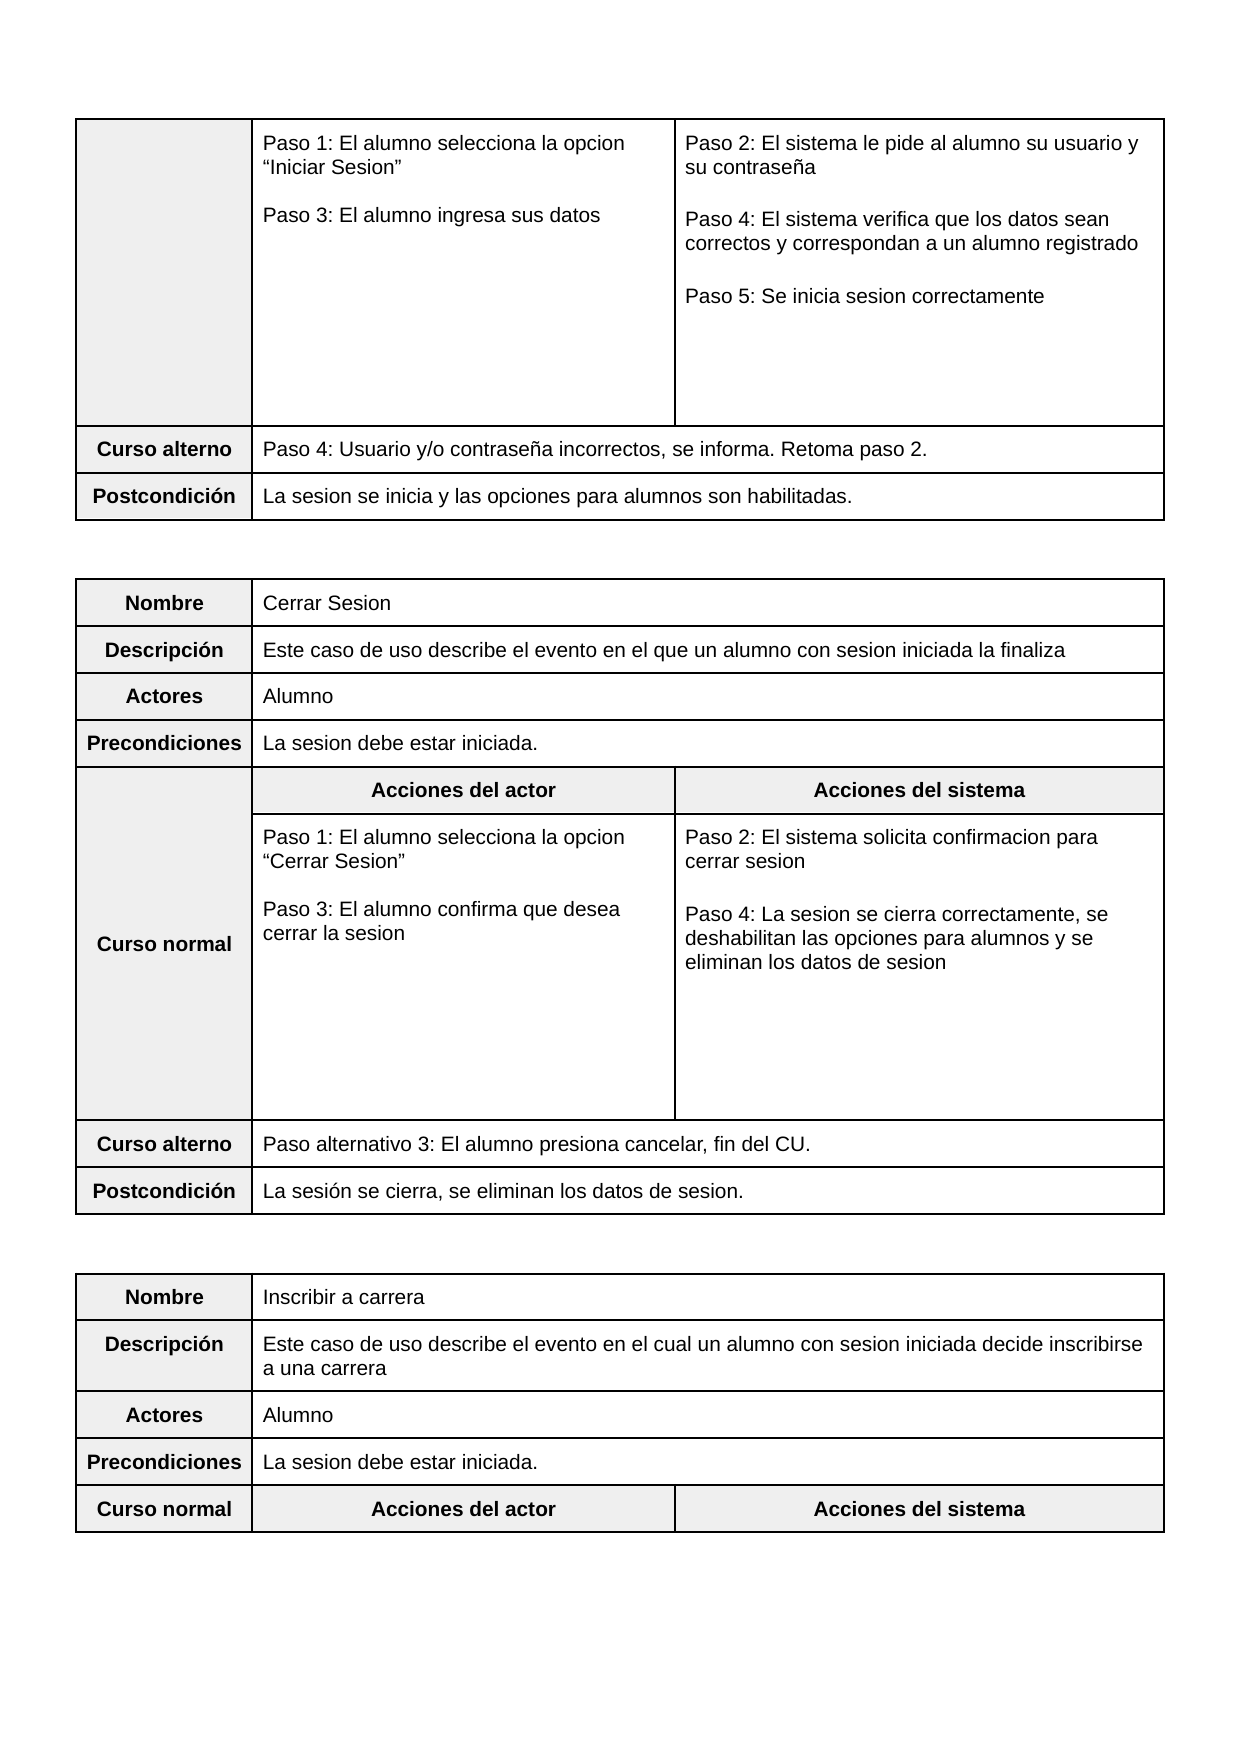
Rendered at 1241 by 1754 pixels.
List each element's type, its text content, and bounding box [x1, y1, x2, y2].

table_header Inscribir a carrera [253, 1275, 1163, 1319]
table_header Cerrar Sesion [253, 580, 1163, 625]
table_cell Paso 4: Usuario y/o contraseña incorrectos, se informa. Retoma paso 2. [253, 427, 1163, 472]
table_header Nombre [77, 580, 251, 625]
table_cell Precondiciones [77, 1439, 251, 1484]
table_cell La sesión se cierra, se eliminan los datos de sesion. [253, 1168, 1163, 1213]
table_cell Descripción [77, 627, 251, 672]
table_cell Este caso de uso describe el evento en el cual un alumno con sesion iniciada decide inscribirse a una carrera [253, 1321, 1163, 1390]
table_cell Postcondición [77, 1168, 251, 1213]
table_cell Alumno [253, 674, 1163, 719]
table_cell Este caso de uso describe el evento en el que un alumno con sesion iniciada la finaliza [253, 627, 1163, 672]
table_cell Curso normal [77, 1486, 251, 1531]
table_cell Alumno [253, 1392, 1163, 1437]
table_cell Actores [77, 674, 251, 719]
table_cell La sesion debe estar iniciada. [253, 721, 1163, 766]
table_cell Acciones del actor [253, 1486, 674, 1531]
table_cell Curso normal [77, 768, 251, 1119]
table_cell Precondiciones [77, 721, 251, 766]
table_cell Paso 2: El sistema solicita confirmacion para cerrar sesion Paso 4: La sesion se cierra correctamente, se deshabilitan las opciones para alumnos y se eliminan los datos de sesion [676, 815, 1163, 1119]
table_cell Descripción [77, 1321, 251, 1390]
table_cell [77, 120, 251, 425]
table_cell La sesion debe estar iniciada. [253, 1439, 1163, 1484]
table_cell Acciones del sistema [676, 1486, 1163, 1531]
table_header Nombre [77, 1275, 251, 1319]
table_cell Paso 1: El alumno selecciona la opcion “Iniciar Sesion” Paso 3: El alumno ingresa sus datos [253, 120, 674, 425]
table_cell Curso alterno [77, 427, 251, 472]
table_cell Actores [77, 1392, 251, 1437]
table_cell Acciones del actor [253, 768, 674, 812]
table_cell Acciones del sistema [676, 768, 1163, 812]
table_cell Paso 2: El sistema le pide al alumno su usuario y su contraseña Paso 4: El sistema verifica que los datos sean correctos y correspondan a un alumno registrado Paso 5: Se inicia sesion correctamente [676, 120, 1163, 425]
table_cell Curso alterno [77, 1121, 251, 1166]
table_cell Paso 1: El alumno selecciona la opcion “Cerrar Sesion” Paso 3: El alumno confirma que desea cerrar la sesion [253, 815, 674, 1119]
table_cell Paso alternativo 3: El alumno presiona cancelar, fin del CU. [253, 1121, 1163, 1166]
table_cell Postcondición [77, 474, 251, 518]
table_cell La sesion se inicia y las opciones para alumnos son habilitadas. [253, 474, 1163, 518]
